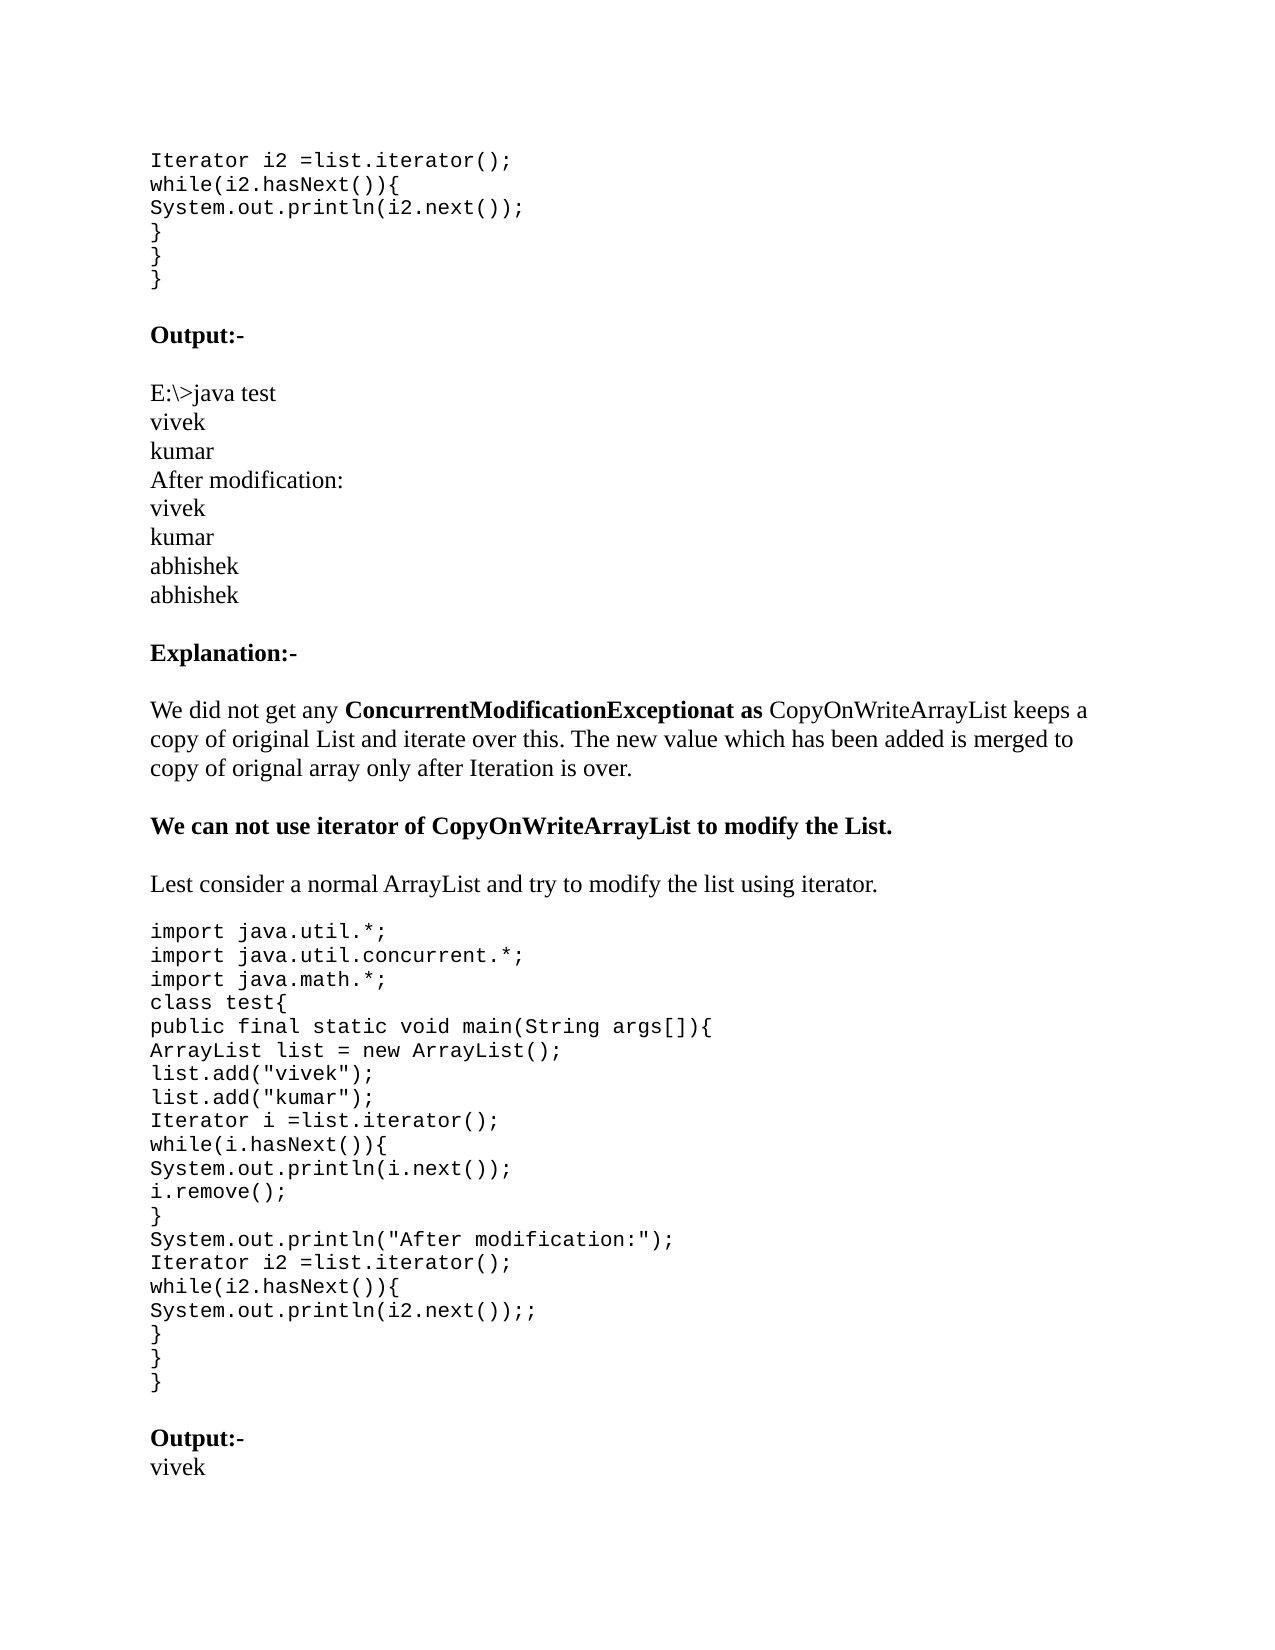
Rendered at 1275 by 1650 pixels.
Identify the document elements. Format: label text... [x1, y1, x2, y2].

text Output:- [150, 1423, 1125, 1452]
text After modification: [150, 465, 1125, 493]
text We did not get any ConcurrentModificationExceptionat as CopyOnWriteArrayList keeps a copy of original List and iterate over this. The new value which has been added is merged to copy of orignal array only after Iteration is over. [150, 696, 1125, 782]
text kumar [150, 436, 1125, 465]
text abhishek [150, 580, 1125, 608]
text Explanation:- [150, 638, 1125, 666]
text We can not use iterator of CopyOnWriteArrayList to modify the List. [150, 811, 1125, 840]
text kumar [150, 522, 1125, 551]
text Iterator i2 =list.iterator(); while(i2.hasNext()){ System.out.println(i2.next()); } } } Output:- [150, 150, 1125, 349]
text Lest consider a normal ArrayList and try to modify the list using iterator. import java.util.*; import java.util.concurrent.*; import java.math.*; class test{ public final static void main(String args[]){ ArrayList list = new ArrayList(); list.add("vivek"); list.add("kumar"); Iterator i =list.iterator(); while(i.hasNext()){ System.out.println(i.next()); i.remove(); } System.out.println("After modification:"); Iterator i2 =list.iterator(); while(i2.hasNext()){ System.out.println(i2.next());; } } } [150, 869, 1125, 1394]
text vivek [150, 493, 1125, 522]
text vivek [150, 1452, 1125, 1481]
text vivek [150, 407, 1125, 436]
text E:\>java test [150, 378, 1125, 407]
text abhishek [150, 551, 1125, 580]
